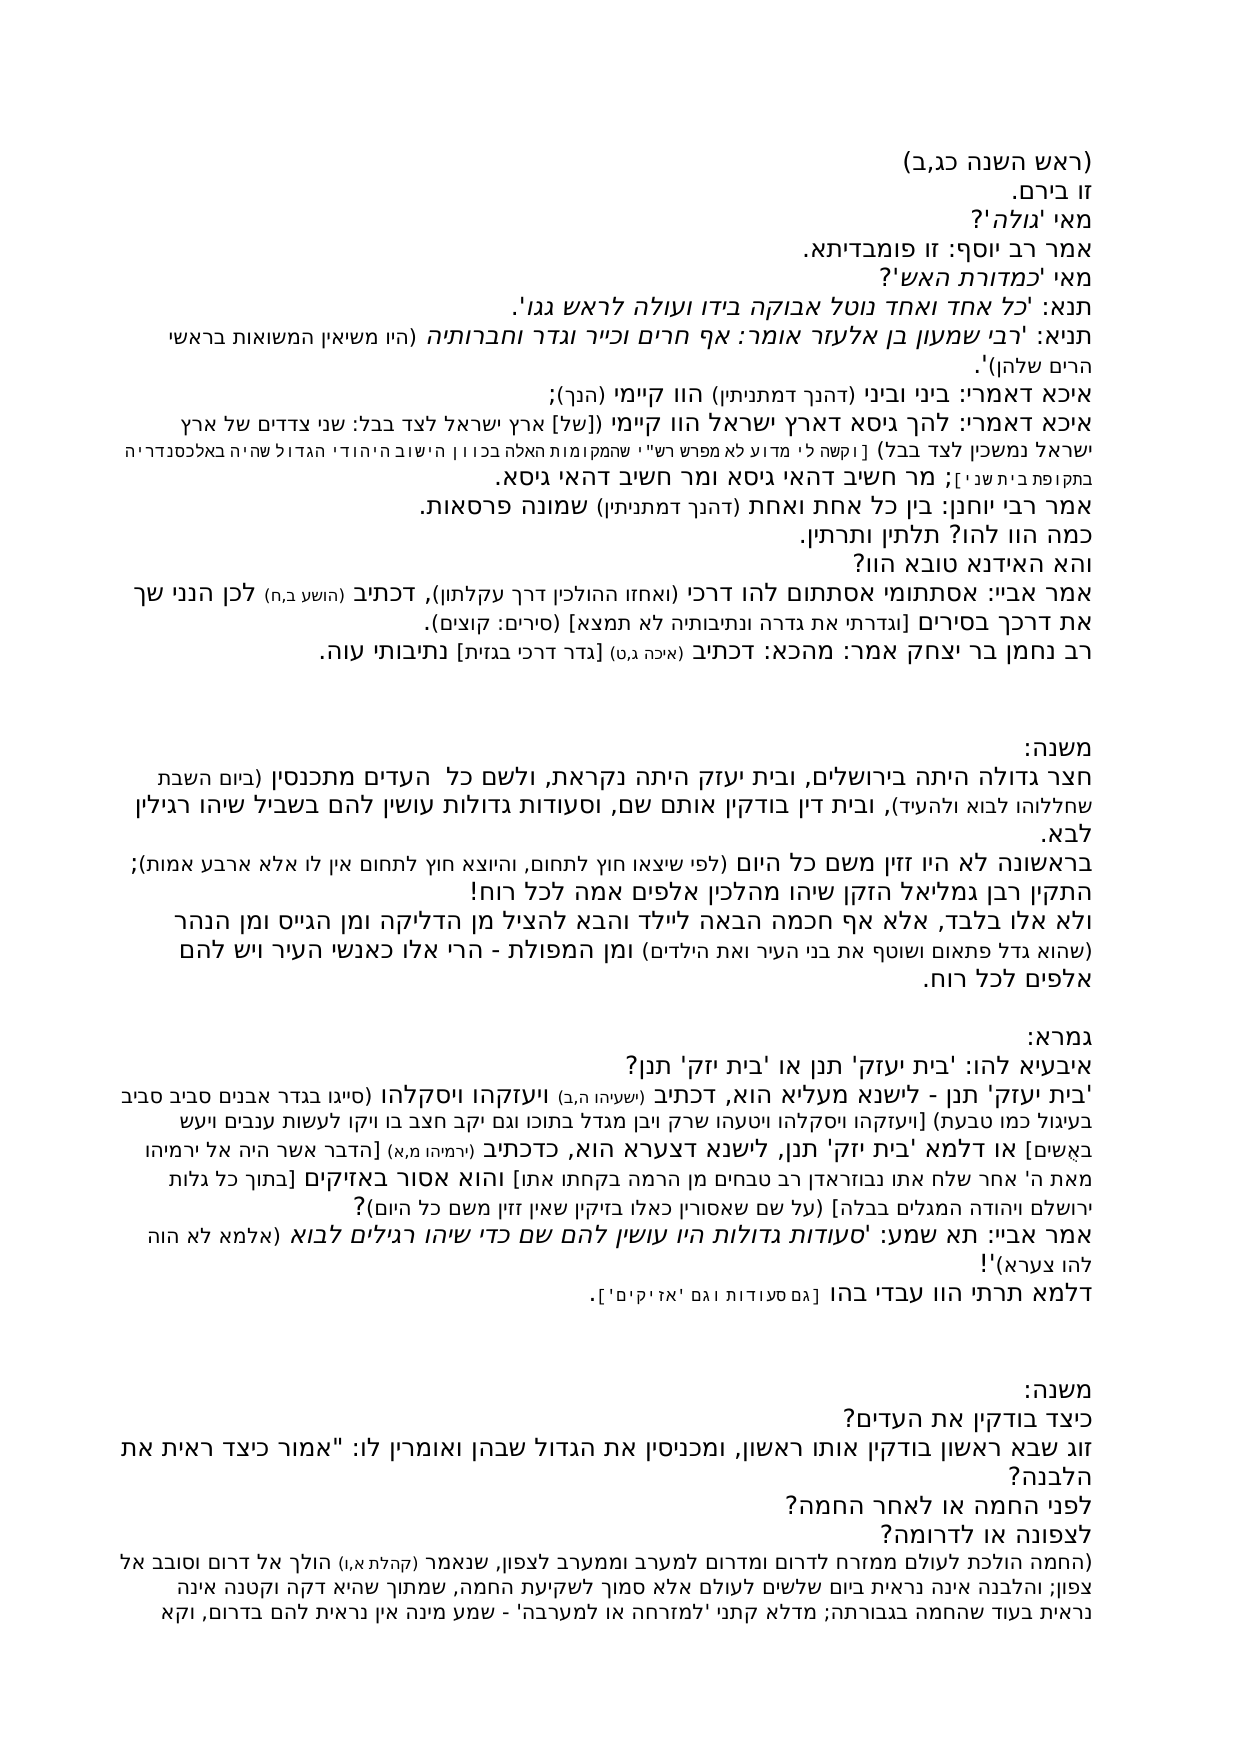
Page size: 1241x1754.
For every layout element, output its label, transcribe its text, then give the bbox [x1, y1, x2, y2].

text לצפונה או לדרומה? [118, 1520, 1092, 1549]
text דלמא תרתי הוו עבדי בהו [גם סעודות וגם 'אזיקים']. [118, 1279, 1092, 1308]
text 'בית יעזק' תנן - לישנא מעליא הוא, דכתיב (ישעיהו ה,ב) ויעזקהו ויסקלהו (סייגו בגדר אבנים סביב סביב בעיגול כמו טבעת) [ויעזקהו ויסקלהו ויטעהו שרק ויבן מגדל בתוכו וגם יקב חצב בו ויקו לעשות ענבים ויעש באֻשים] או דלמא 'בית יזק' תנן, לישנא דצערא הוא, כדכתיב (ירמיהו מ,א) [הדבר אשר היה אל ירמיהו מאת ה' אחר שלח אתו נבוזראדן רב טבחים מן הרמה בקחתו אתו] והוא אסור באזיקים [בתוך כל גלות ירושלם ויהודה המגלים בבלה] (על שם שאסורין כאלו בזיקין שאין זזין משם כל היום)? [118, 1080, 1092, 1221]
text לפני החמה או לאחר החמה? [118, 1491, 1092, 1520]
text משנה: [118, 1376, 1092, 1404]
text תנא: 'כל אחד ואחד נוטל אבוקה בידו ועולה לראש גגו'. [118, 292, 1092, 321]
text איבעיא להו: 'בית יעזק' תנן או 'בית יזק' תנן? [118, 1051, 1092, 1080]
text ולא אלו בלבד, אלא אף חכמה הבאה ליילד והבא להציל מן הדליקה ומן הגייס ומן הנהר (שהוא גדל פתאום ושוטף את בני העיר ואת הילדים) ומן המפולת - הרי אלו כאנשי העיר ויש להם אלפים לכל רוח. [118, 907, 1092, 993]
text בראשונה לא היו זזין משם כל היום (לפי שיצאו חוץ לתחום, והיוצא חוץ לתחום אין לו אלא ארבע אמות); התקין רבן גמליאל הזקן שיהו מהלכין אלפים אמה לכל רוח! [118, 849, 1092, 907]
text כמה הוו להו? תלתין ותרתין. [118, 520, 1092, 549]
text חצר גדולה היתה בירושלים, ובית יעזק היתה נקראת, ולשם כל העדים מתכנסין (ביום השבת שחללוהו לבוא ולהעיד), ובית דין בודקין אותם שם, וסעודות גדולות עושין להם בשביל שיהו רגילין לבא. [118, 762, 1092, 849]
text זו בירם. [118, 177, 1092, 206]
text אמר אביי: אסתתומי אסתתום להו דרכי (ואחזו ההולכין דרך עקלתון), דכתיב (הושע ב,ח) לכן הנני שך את דרכך בסירים [וגדרתי את גדרה ונתיבותיה לא תמצא] (סירים: קוצים). [118, 578, 1092, 636]
text והא האידנא טובא הוו? [118, 549, 1092, 578]
text כיצד בודקין את העדים? [118, 1404, 1092, 1433]
text אמר רב יוסף: זו פומבדיתא. [118, 234, 1092, 263]
text זוג שבא ראשון בודקין אותו ראשון, ומכניסין את הגדול שבהן ואומרין לו: "אמור כיצד ראית את הלבנה? [118, 1433, 1092, 1491]
text איכא דאמרי: ביני וביני (דהנך דמתניתין) הוו קיימי (הנך); [118, 379, 1092, 408]
text מאי 'גולה'? [118, 206, 1092, 234]
text אמר רבי יוחנן: בין כל אחת ואחת (דהנך דמתניתין) שמונה פרסאות. [118, 491, 1092, 520]
text תניא: 'רבי שמעון בן אלעזר אומר: אף חרים וכייר וגדר וחברותיה (היו משיאין המשואות בראשי הרים שלהן)'. [118, 321, 1092, 379]
text גמרא: [118, 1022, 1092, 1051]
text מאי 'כמדורת האש'? [118, 263, 1092, 292]
text אמר אביי: תא שמע: 'סעודות גדולות היו עושין להם שם כדי שיהו רגילים לבוא (אלמא לא הוה להו צערא)'! [118, 1221, 1092, 1279]
text איכא דאמרי: להך גיסא דארץ ישראל הוו קיימי ([של] ארץ ישראל לצד בבל: שני צדדים של ארץ ישראל נמשכין לצד בבל) [וקשה לי מדוע לא מפרש רש"י שהמקומות האלה בכוון הישוב היהודי הגדול שהיה באלכסנדריה בתקופת בית שני]; מר חשיב דהאי גיסא ומר חשיב דהאי גיסא. [118, 408, 1092, 491]
text רב נחמן בר יצחק אמר: מהכא: דכתיב (איכה ג,ט) [גדר דרכי בגזית] נתיבותי עוה. [118, 636, 1092, 665]
text (ראש השנה כג,ב) [118, 148, 1092, 177]
text (החמה הולכת לעולם ממזרח לדרום ומדרום למערב וממערב לצפון, שנאמר (קהלת א,ו) הולך אל דרום וסובב אל צפון; והלבנה אינה נראית ביום שלשים לעולם אלא סמוך לשקיעת החמה, שמתוך שהיא דקה וקטנה אינה נראית בעוד שהחמה בגבורתה; מדלא קתני 'למזרחה או למערבה' - שמע מינה אין נראית להם בדרום, וקא [118, 1549, 1092, 1624]
text משנה: [118, 733, 1092, 762]
